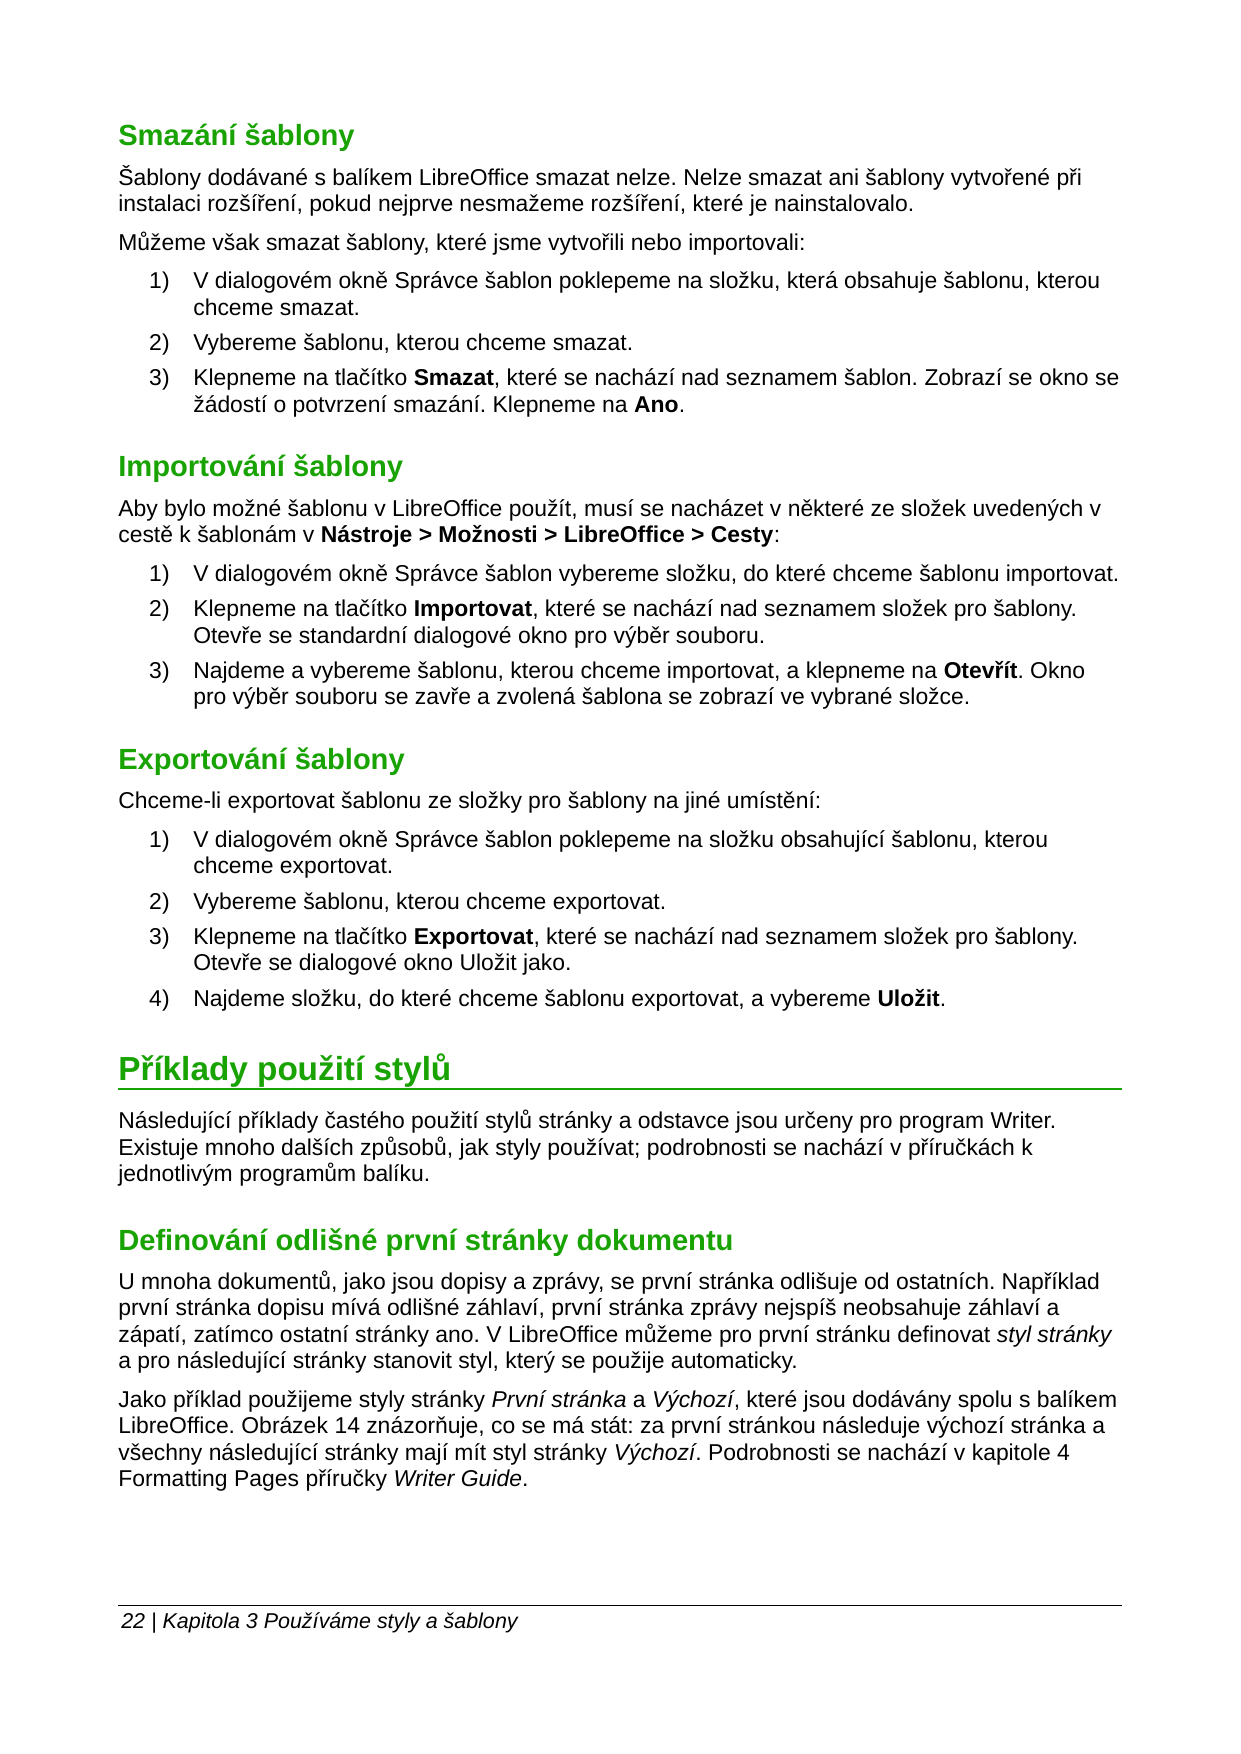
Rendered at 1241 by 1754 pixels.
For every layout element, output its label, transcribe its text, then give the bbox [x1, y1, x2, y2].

text U mnoha dokumentů, jako jsou dopisy a zprávy, se první stránka odlišuje od ostatních. Například první stránka dopisu mívá odlišné záhlaví, první stránka zprávy nejspíš neobsahuje záhlaví a zápatí, zatímco ostatní stránky ano. V LibreOffice můžeme pro první stránku definovat styl stránky a pro následující stránky stanovit styl, který se použije automaticky. [118, 1268, 1122, 1373]
text Chceme-li exportovat šablonu ze složky pro šablony na jiné umístění: [118, 787, 1122, 814]
subtitle Importování šablony [118, 449, 1122, 483]
text Jako příklad použijeme styly stránky První stránka a Výchozí, které jsou dodávány spolu s balíkem LibreOffice. Obrázek 14 znázorňuje, co se má stát: za první stránkou následuje výchozí stránka a všechny následující stránky mají mít styl stránky Výchozí. Podrobnosti se nachází v kapitole 4 Formatting Pages příručky Writer Guide. [118, 1386, 1122, 1491]
list Klepneme na tlačítko Exportovat, které se nachází nad seznamem složek pro šablony. Otevře se dialogové okno Uložit jako. [169, 923, 1122, 976]
list V dialogovém okně Správce šablon poklepeme na složku, která obsahuje šablonu, kterou chceme smazat. [169, 267, 1122, 320]
text Šablony dodávané s balíkem LibreOffice smazat nelze. Nelze smazat ani šablony vytvořené při instalaci rozšíření, pokud nejprve nesmažeme rozšíření, které je nainstalovalo. [118, 163, 1122, 216]
list Klepneme na tlačítko Importovat, které se nachází nad seznamem složek pro šablony. Otevře se standardní dialogové okno pro výběr souboru. [169, 595, 1122, 648]
text Aby bylo možné šablonu v LibreOffice použít, musí se nacházet v některé ze složek uvedených v cestě k šablonám v Nástroje > Možnosti > LibreOffice > Cesty: [118, 495, 1122, 547]
list Najdeme složku, do které chceme šablonu exportovat, a vybereme Uložit. [169, 984, 1122, 1011]
list V dialogovém okně Správce šablon poklepeme na složku obsahující šablonu, kterou chceme exportovat. [169, 826, 1122, 879]
list Vybereme šablonu, kterou chceme smazat. [169, 329, 1122, 355]
subtitle Příklady použití stylů [118, 1049, 1122, 1088]
list Najdeme a vybereme šablonu, kterou chceme importovat, a klepneme na Otevřít. Okno pro výběr souboru se zavře a zvolená šablona se zobrazí ve vybrané složce. [169, 657, 1122, 709]
list Klepneme na tlačítko Smazat, které se nachází nad seznamem šablon. Zobrazí se okno se žádostí o potvrzení smazání. Klepneme na Ano. [169, 364, 1122, 417]
text Následující příklady častého použití stylů stránky a odstavce jsou určeny pro program Writer. Existuje mnoho dalších způsobů, jak styly používat; podrobnosti se nachází v příručkách k jednotlivým programům balíku. [118, 1107, 1122, 1186]
list V dialogovém okně Správce šablon vybereme složku, do které chceme šablonu importovat. [169, 560, 1122, 586]
subtitle Definování odlišné první stránky dokumentu [118, 1223, 1122, 1256]
subtitle Exportování šablony [118, 742, 1122, 776]
list Vybereme šablonu, kterou chceme exportovat. [169, 888, 1122, 914]
subtitle Smazání šablony [118, 118, 1122, 152]
text Můžeme však smazat šablony, které jsme vytvořili nebo importovali: [118, 229, 1122, 255]
